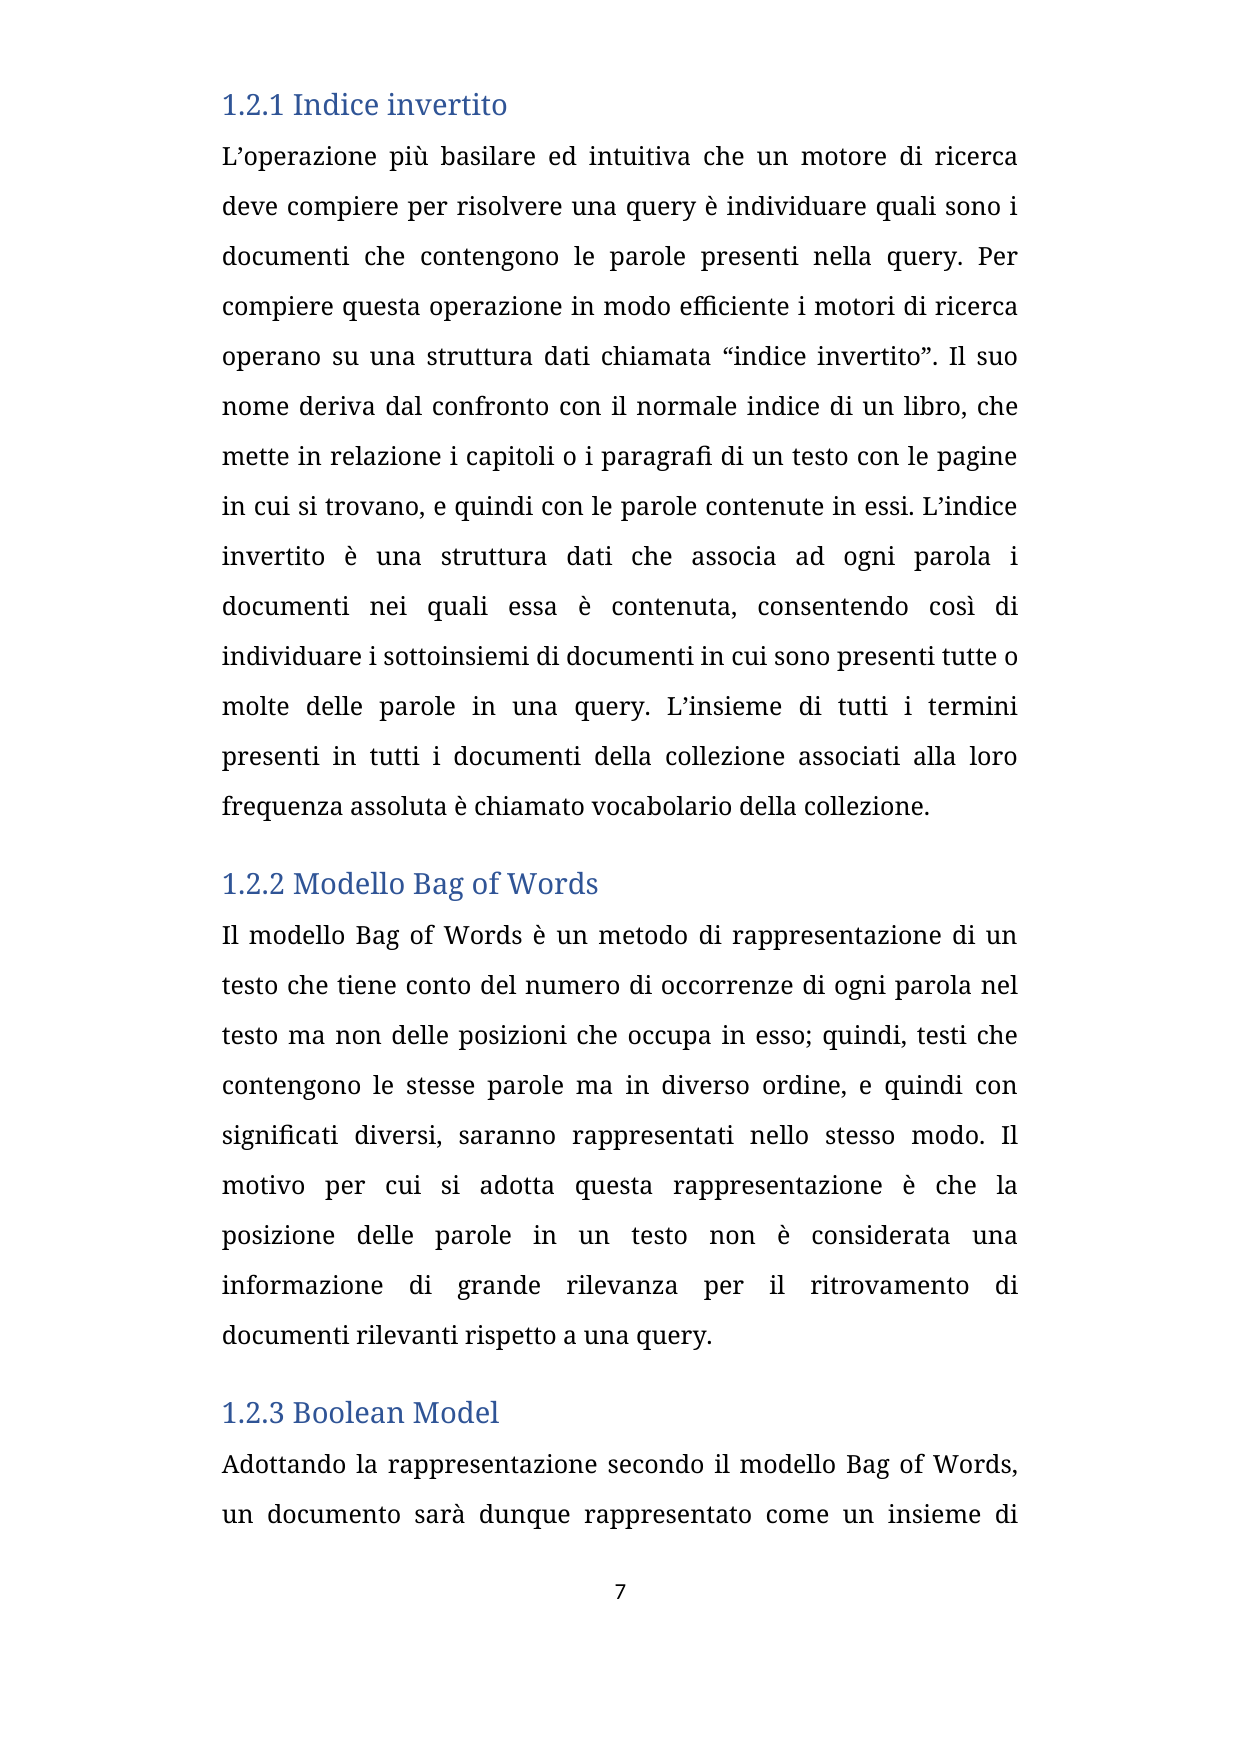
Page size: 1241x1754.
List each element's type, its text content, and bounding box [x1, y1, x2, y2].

subtitle 1.2.3 Boolean Model [221, 1383, 1019, 1433]
text L’operazione più basilare ed intuitiva che un motore di ricerca deve compiere per risolvere una query è individuare quali sono i documenti che contengono le parole presenti nella query. Per compiere questa operazione in modo efficiente i motori di ricerca operano su una struttura dati chiamata “indice invertito”. Il suo nome deriva dal confronto con il normale indice di un libro, che mette in relazione i capitoli o i paragrafi di un testo con le pagine in cui si trovano, e quindi con le parole contenute in essi. L’indice invertito è una struttura dati che associa ad ogni parola i documenti nei quali essa è contenuta, consentendo così di individuare i sottoinsiemi di documenti in cui sono presenti tutte o molte delle parole in una query. L’insieme di tutti i termini presenti in tutti i documenti della collezione associati alla loro frequenza assoluta è chiamato vocabolario della collezione. [222, 125, 1019, 825]
subtitle 1.2.2 Modello Bag of Words [222, 854, 1019, 904]
subtitle 1.2.1 Indice invertito [222, 75, 1019, 125]
text Il modello Bag of Words è un metodo di rappresentazione di un testo che tiene conto del numero di occorrenze di ogni parola nel testo ma non delle posizioni che occupa in esso; quindi, testi che contengono le stesse parole ma in diverso ordine, e quindi con significati diversi, saranno rappresentati nello stesso modo. Il motivo per cui si adotta questa rappresentazione è che la posizione delle parole in un testo non è considerata una informazione di grande rilevanza per il ritrovamento di documenti rilevanti rispetto a una query. [222, 904, 1019, 1354]
text Adottando la rappresentazione secondo il modello Bag of Words, un documento sarà dunque rappresentato come un insieme di [222, 1433, 1019, 1533]
